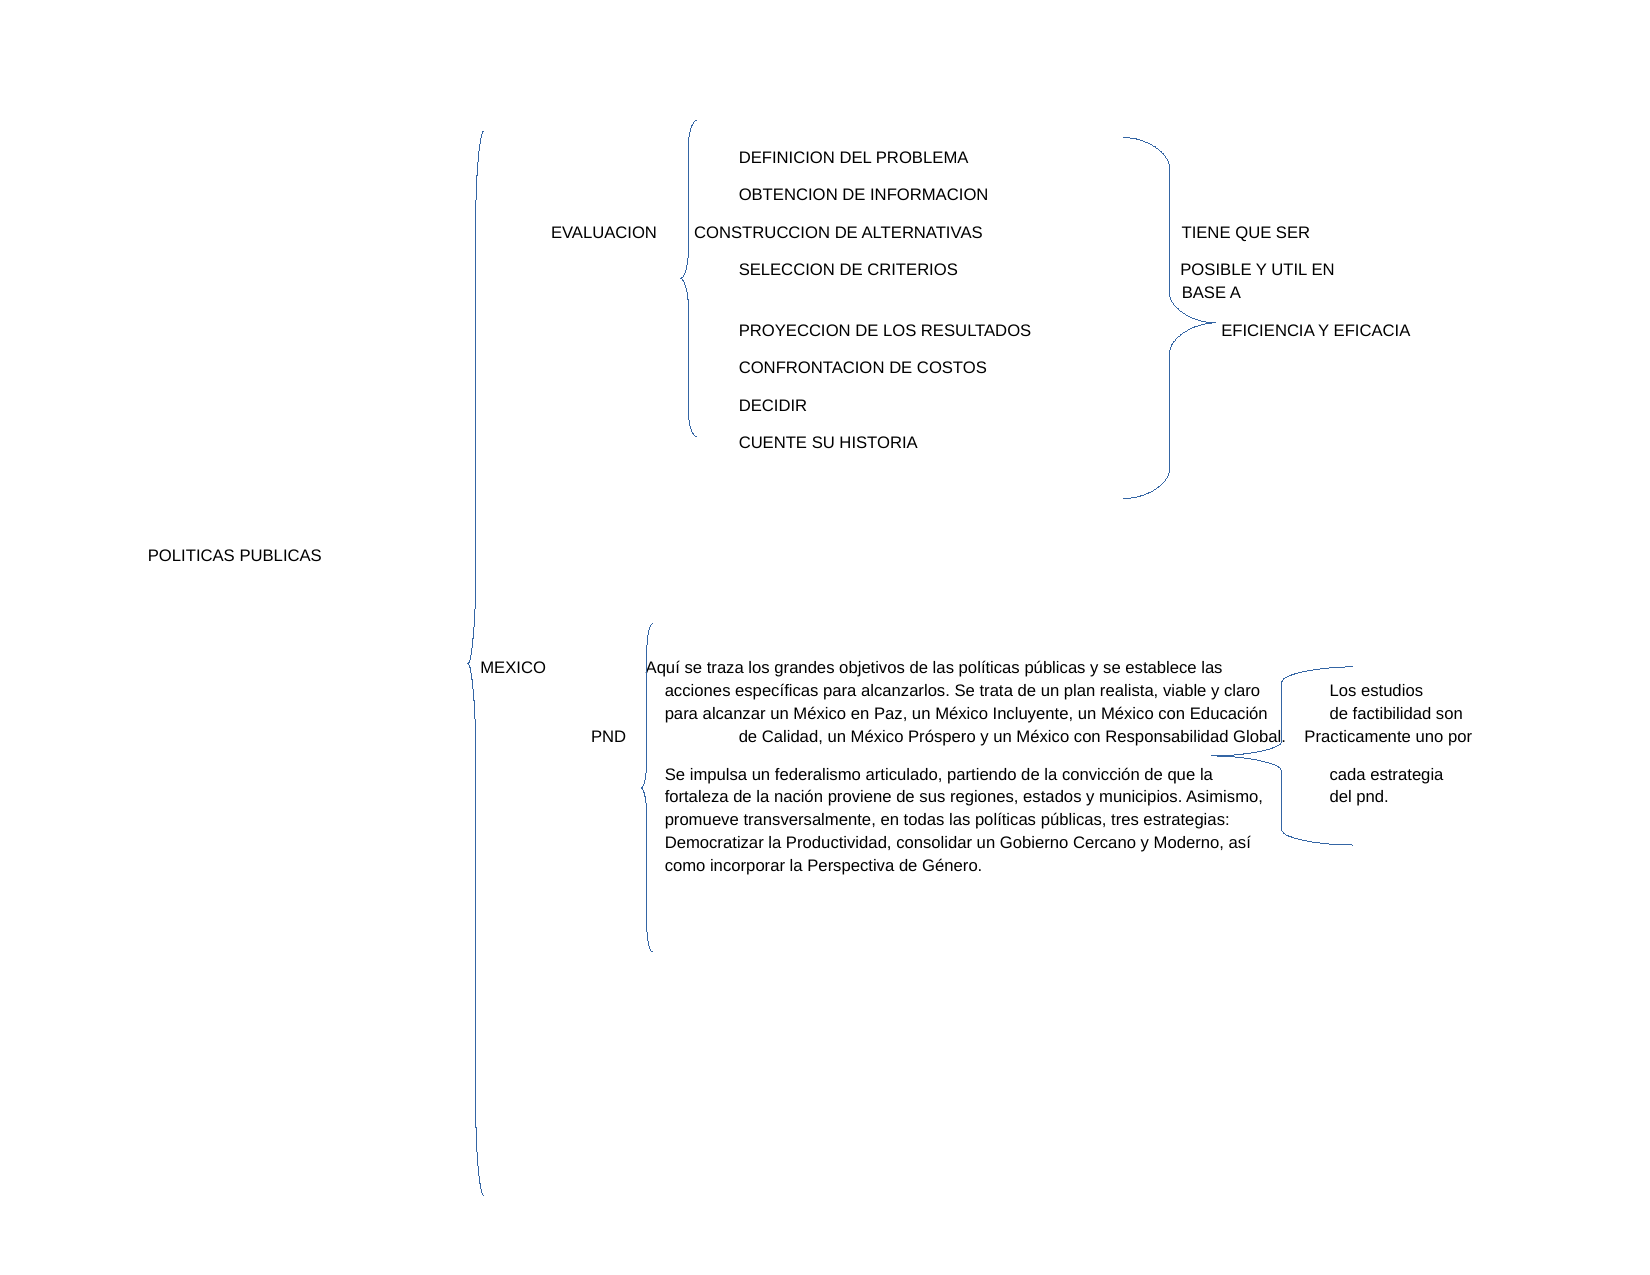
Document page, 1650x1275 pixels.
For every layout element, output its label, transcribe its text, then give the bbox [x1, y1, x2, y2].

text [148, 185, 688, 204]
text [1170, 433, 1502, 452]
text DECIDIR [689, 396, 1169, 415]
text [148, 396, 475, 415]
text Se impulsa un federalismo articulado, partiendo de la convicción de que la cada estrategia fortaleza de la nación proviene de sus regiones, estados y municipios. Asimismo, del pnd. promueve transversalmente, en todas las políticas públicas, tres estrategias: Democratizar la Productividad, consolidar un Gobierno Cercano y Moderno, así como incorporar la Perspectiva de Género. [476, 764, 1502, 875]
text OBTENCION DE INFORMACION [689, 185, 1169, 204]
text [1170, 185, 1502, 204]
text [148, 358, 475, 377]
text [148, 223, 475, 242]
text POLITICAS PUBLICAS [148, 546, 475, 565]
text [148, 148, 688, 167]
text SELECCION DE CRITERIOS POSIBLE Y UTIL EN BASE A [476, 260, 1502, 302]
text [476, 396, 688, 415]
text [476, 546, 1502, 565]
text [148, 321, 475, 340]
text [1170, 358, 1502, 377]
text [476, 321, 688, 340]
text MEXICO Aquí se traza los grandes objetivos de las políticas públicas y se establece las acciones específicas para alcanzarlos. Se trata de un plan realista, viable y claro Los estudios para alcanzar un México en Paz, un México Incluyente, un México con Educación de factibilidad son PND de Calidad, un México Próspero y un México con Responsabilidad Global. Practicamente uno por [148, 658, 646, 746]
text PROYECCION DE LOS RESULTADOS EFICIENCIA Y EFICACIA [689, 321, 1502, 340]
text EVALUACION [476, 223, 688, 242]
text [148, 764, 475, 875]
text DEFINICION DEL PROBLEMA [689, 148, 1502, 167]
text [148, 433, 475, 452]
text CUENTE SU HISTORIA [476, 433, 1169, 452]
text [148, 260, 475, 302]
text [1170, 396, 1502, 415]
text CONSTRUCCION DE ALTERNATIVAS [689, 223, 1169, 242]
text TIENE QUE SER [1170, 223, 1502, 242]
text MEXICO Aquí se traza los grandes objetivos de las políticas públicas y se establece las acciones específicas para alcanzarlos. Se trata de un plan realista, viable y claro Los estudios para alcanzar un México en Paz, un México Incluyente, un México con Educación de factibilidad son PND de Calidad, un México Próspero y un México con Responsabilidad Global. Practicamente uno por [647, 658, 1502, 746]
text [476, 358, 688, 377]
text CONFRONTACION DE COSTOS [689, 358, 1169, 377]
